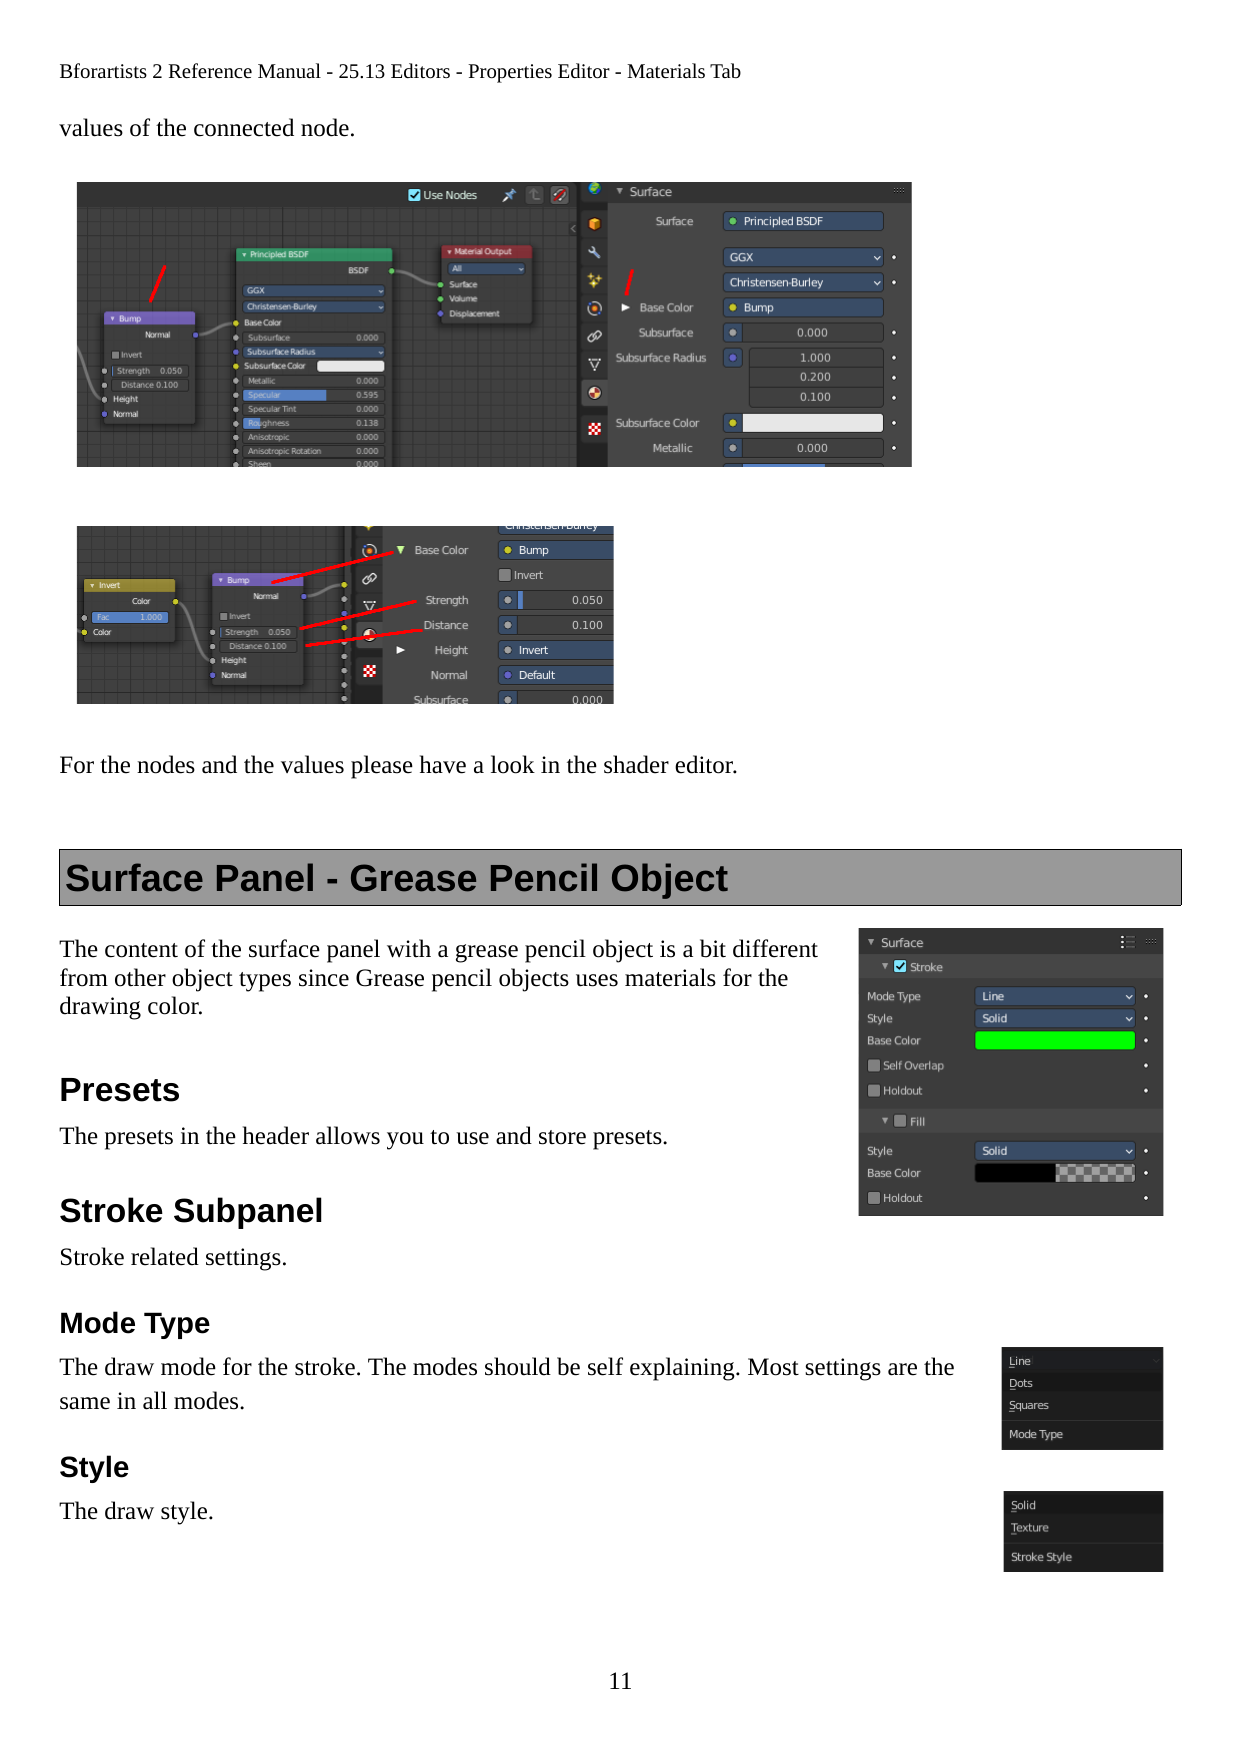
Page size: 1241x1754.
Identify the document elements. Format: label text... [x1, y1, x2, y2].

picture [1001, 1347, 1164, 1450]
text [1164, 1496, 1181, 1525]
picture [1003, 1491, 1164, 1572]
subtitle [1164, 1070, 1181, 1108]
text The draw style. [59, 1496, 1003, 1525]
text The presets in the header allows you to use and store presets. [59, 1121, 858, 1149]
subtitle Stroke Subpanel [59, 1191, 1181, 1229]
subtitle Style [59, 1450, 1181, 1484]
subtitle Presets [59, 1070, 858, 1108]
picture [76, 182, 912, 467]
text The content of the surface panel with a grease pencil object is a bit different from other object types since Grease pencil objects uses materials for the drawing color. [59, 934, 858, 1020]
picture [76, 526, 614, 704]
text The draw mode for the stroke. The modes should be self explaining. Most settings are the same in all modes. [59, 1352, 1001, 1415]
picture [858, 928, 1164, 1216]
subtitle Mode Type [59, 1306, 1181, 1339]
table_header Surface Panel - Grease Pencil Object [60, 850, 1181, 905]
text values of the connected node. [59, 113, 1181, 141]
text For the nodes and the values please have a look in the shader editor. [59, 750, 1181, 779]
text Stroke related settings. [59, 1242, 1181, 1271]
